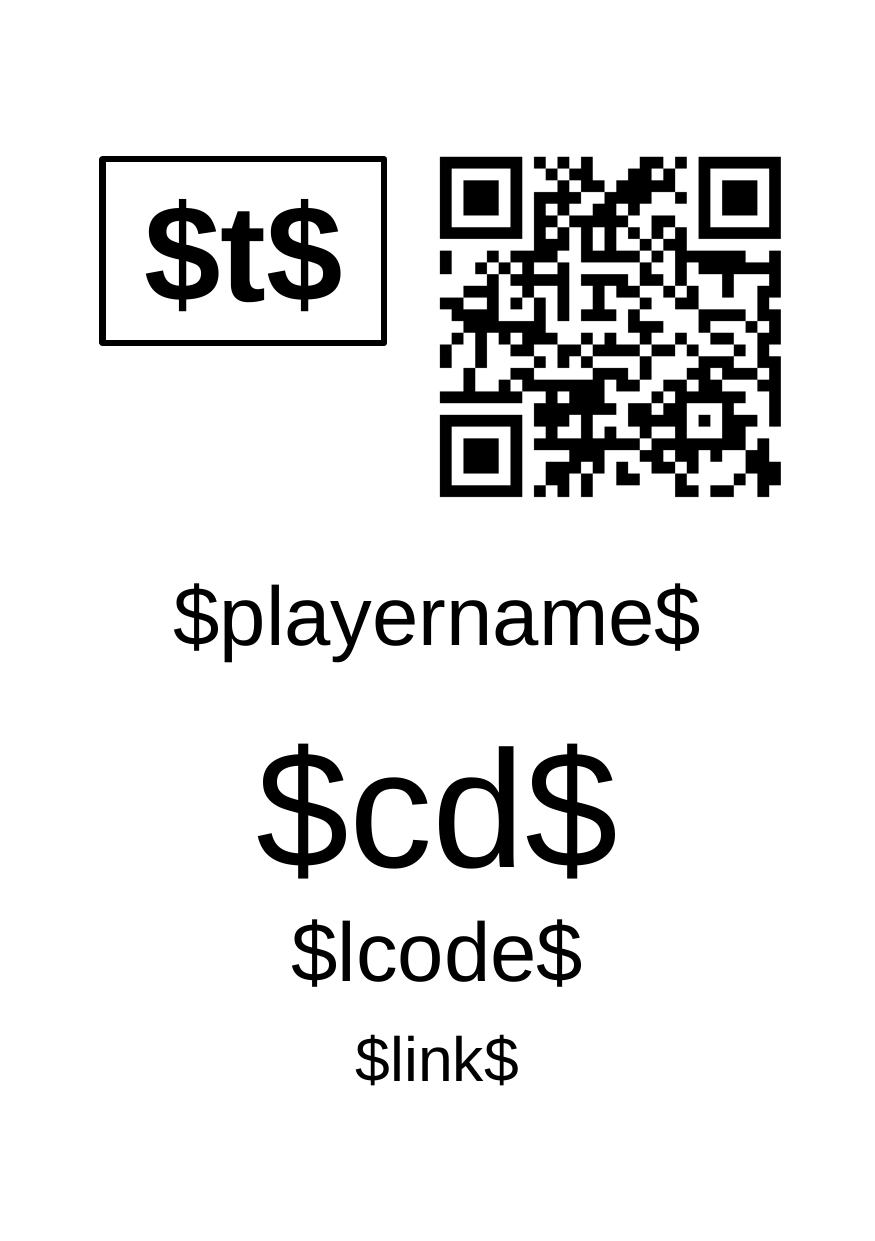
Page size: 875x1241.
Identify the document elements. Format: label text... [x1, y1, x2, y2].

text $lcode$ [88, 903, 786, 999]
text $playername$ [88, 568, 786, 663]
picture [393, 110, 828, 544]
text $cd$ [88, 711, 786, 903]
text $link$ [88, 1023, 786, 1095]
